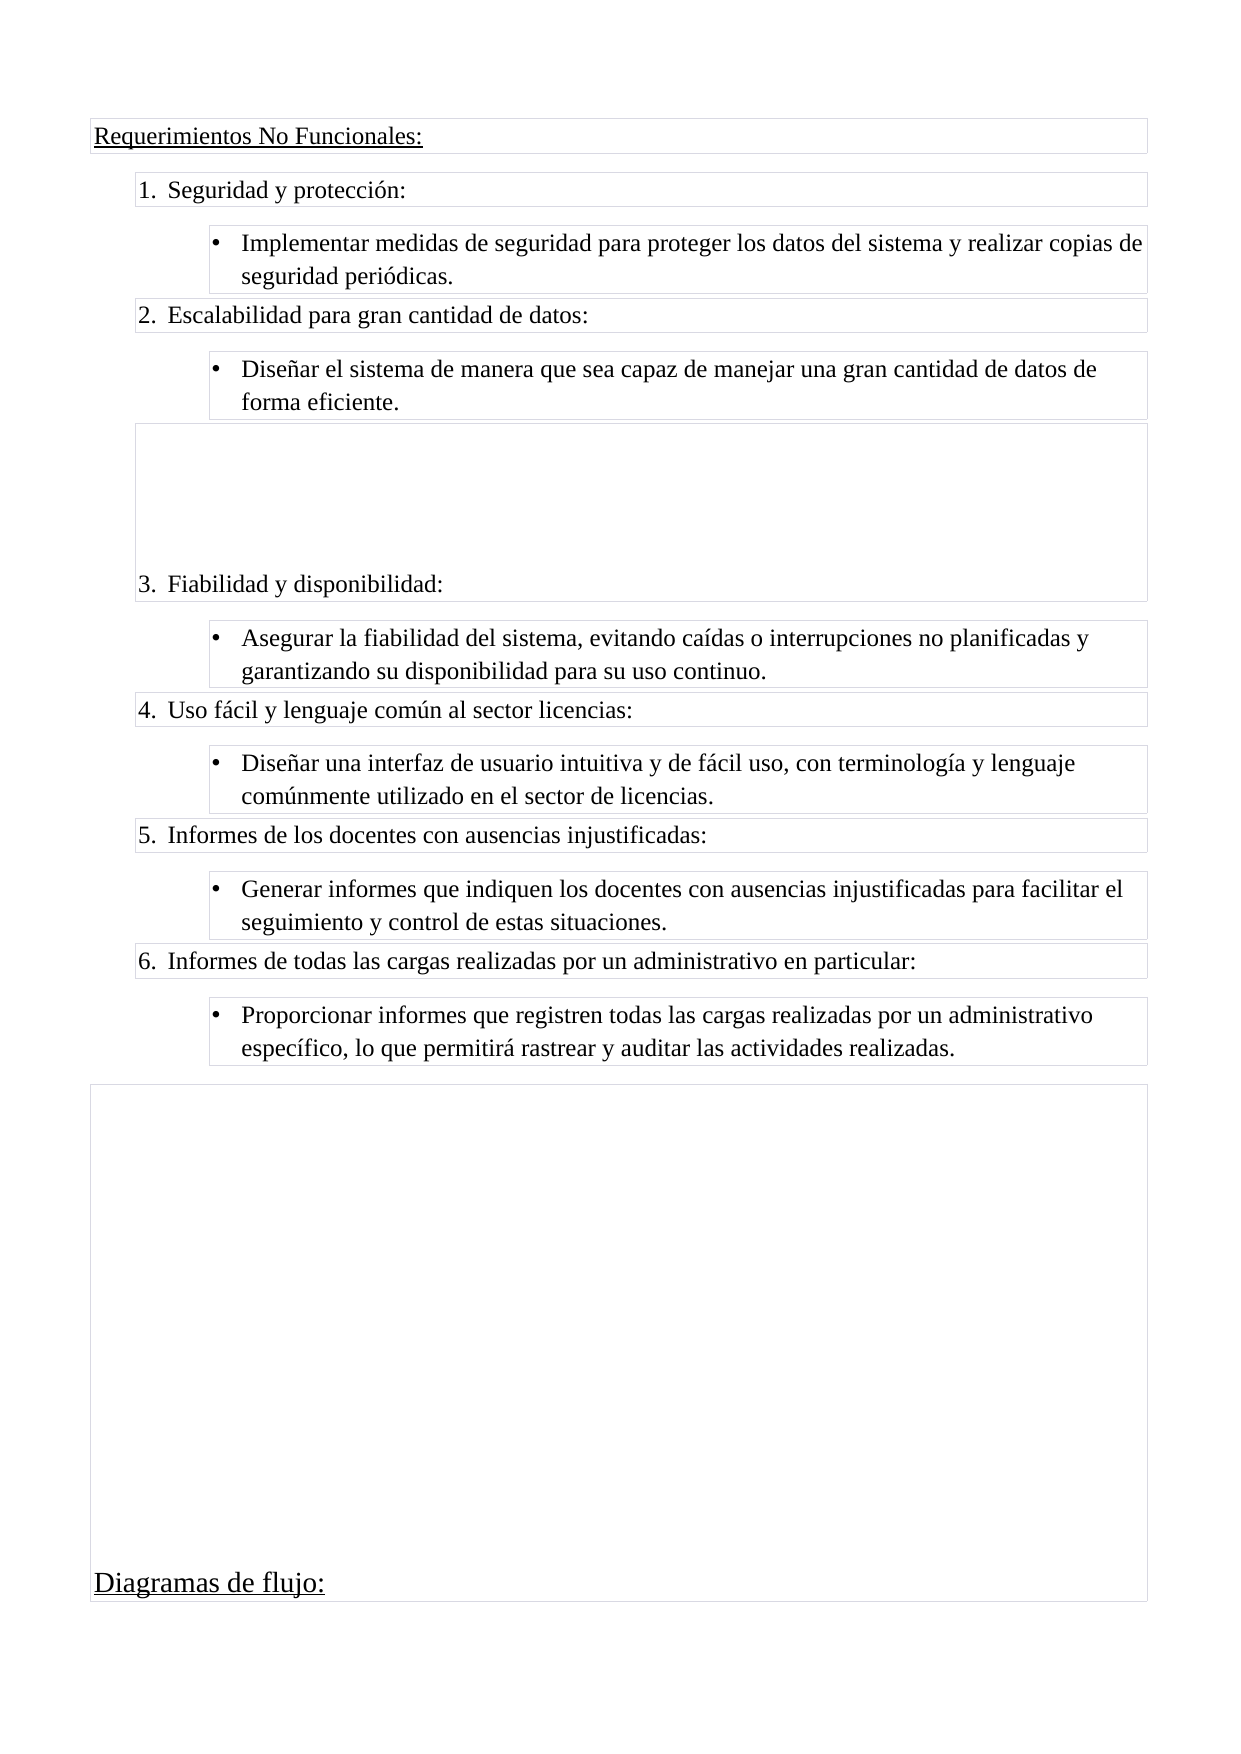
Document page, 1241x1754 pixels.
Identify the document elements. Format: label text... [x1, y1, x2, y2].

list Uso fácil y lenguaje común al sector licencias: [136, 693, 1147, 726]
list Implementar medidas de seguridad para proteger los datos del sistema y realizar copias de seguridad periódicas. [210, 226, 1147, 293]
list Seguridad y protección: [136, 173, 1147, 206]
text Diagramas de flujo: [91, 1562, 1147, 1601]
list Escalabilidad para gran cantidad de datos: [136, 299, 1147, 332]
list Informes de todas las cargas realizadas por un administrativo en particular: [136, 944, 1147, 978]
list Fiabilidad y disponibilidad: [136, 566, 1147, 601]
list Generar informes que indiquen los docentes con ausencias injustificadas para facilitar el seguimiento y control de estas situaciones. [210, 872, 1147, 939]
list Asegurar la fiabilidad del sistema, evitando caídas o interrupciones no planificadas y garantizando su disponibilidad para su uso continuo. [210, 621, 1147, 687]
list Diseñar una interfaz de usuario intuitiva y de fácil uso, con terminología y lenguaje comúnmente utilizado en el sector de licencias. [210, 746, 1147, 813]
text Requerimientos No Funcionales: [91, 119, 1147, 153]
list Proporcionar informes que registren todas las cargas realizadas por un administrativo específico, lo que permitirá rastrear y auditar las actividades realizadas. [210, 998, 1147, 1065]
list Informes de los docentes con ausencias injustificadas: [136, 819, 1147, 852]
list Diseñar el sistema de manera que sea capaz de manejar una gran cantidad de datos de forma eficiente. [210, 352, 1147, 419]
